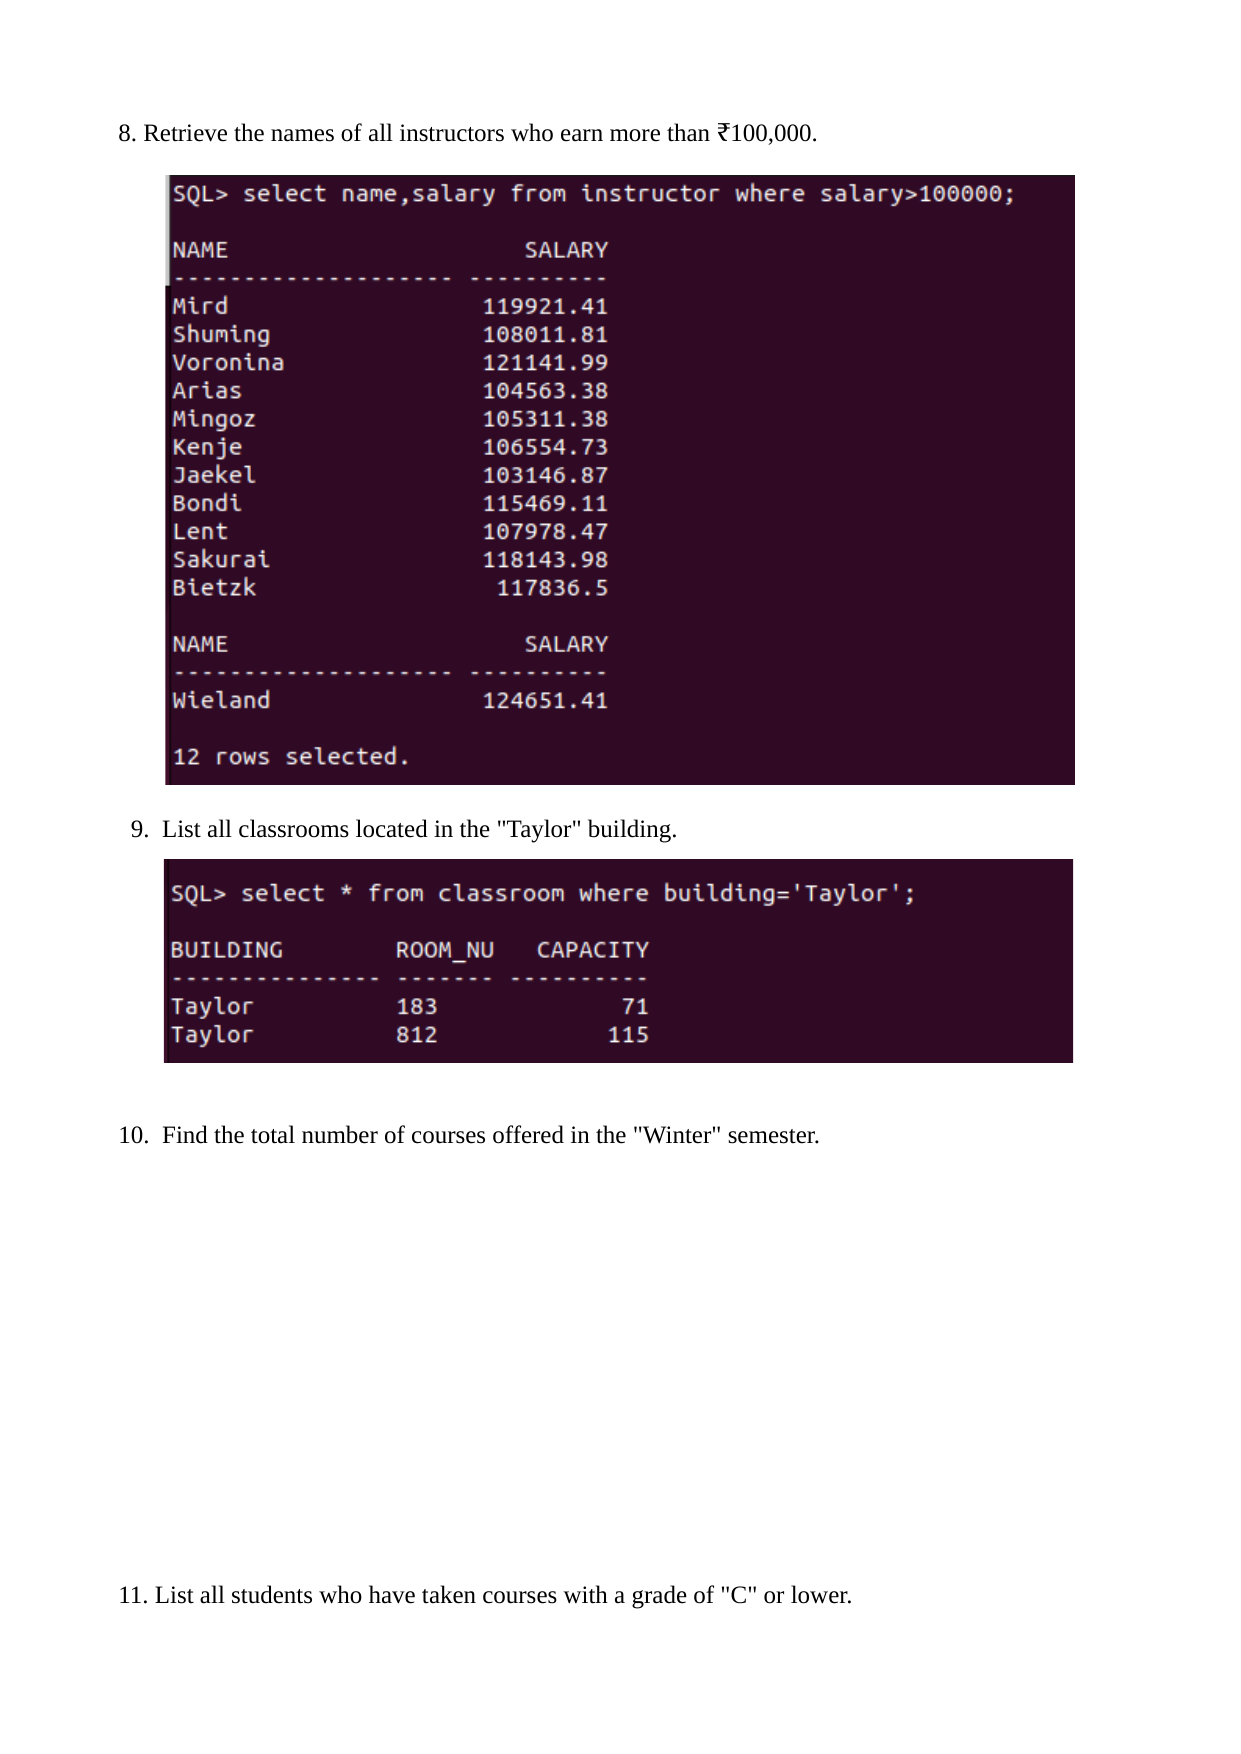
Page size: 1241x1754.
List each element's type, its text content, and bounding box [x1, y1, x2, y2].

text 11. List all students who have taken courses with a grade of "C" or lower. [118, 1580, 1122, 1609]
text 9. List all classrooms located in the "Taylor" building. [118, 814, 1122, 842]
picture [165, 175, 1075, 785]
picture [163, 859, 1074, 1063]
text 10. Find the total number of courses offered in the "Winter" semester. [118, 1120, 1122, 1149]
text 8. Retrieve the names of all instructors who earn more than ₹100,000. [118, 118, 1122, 147]
